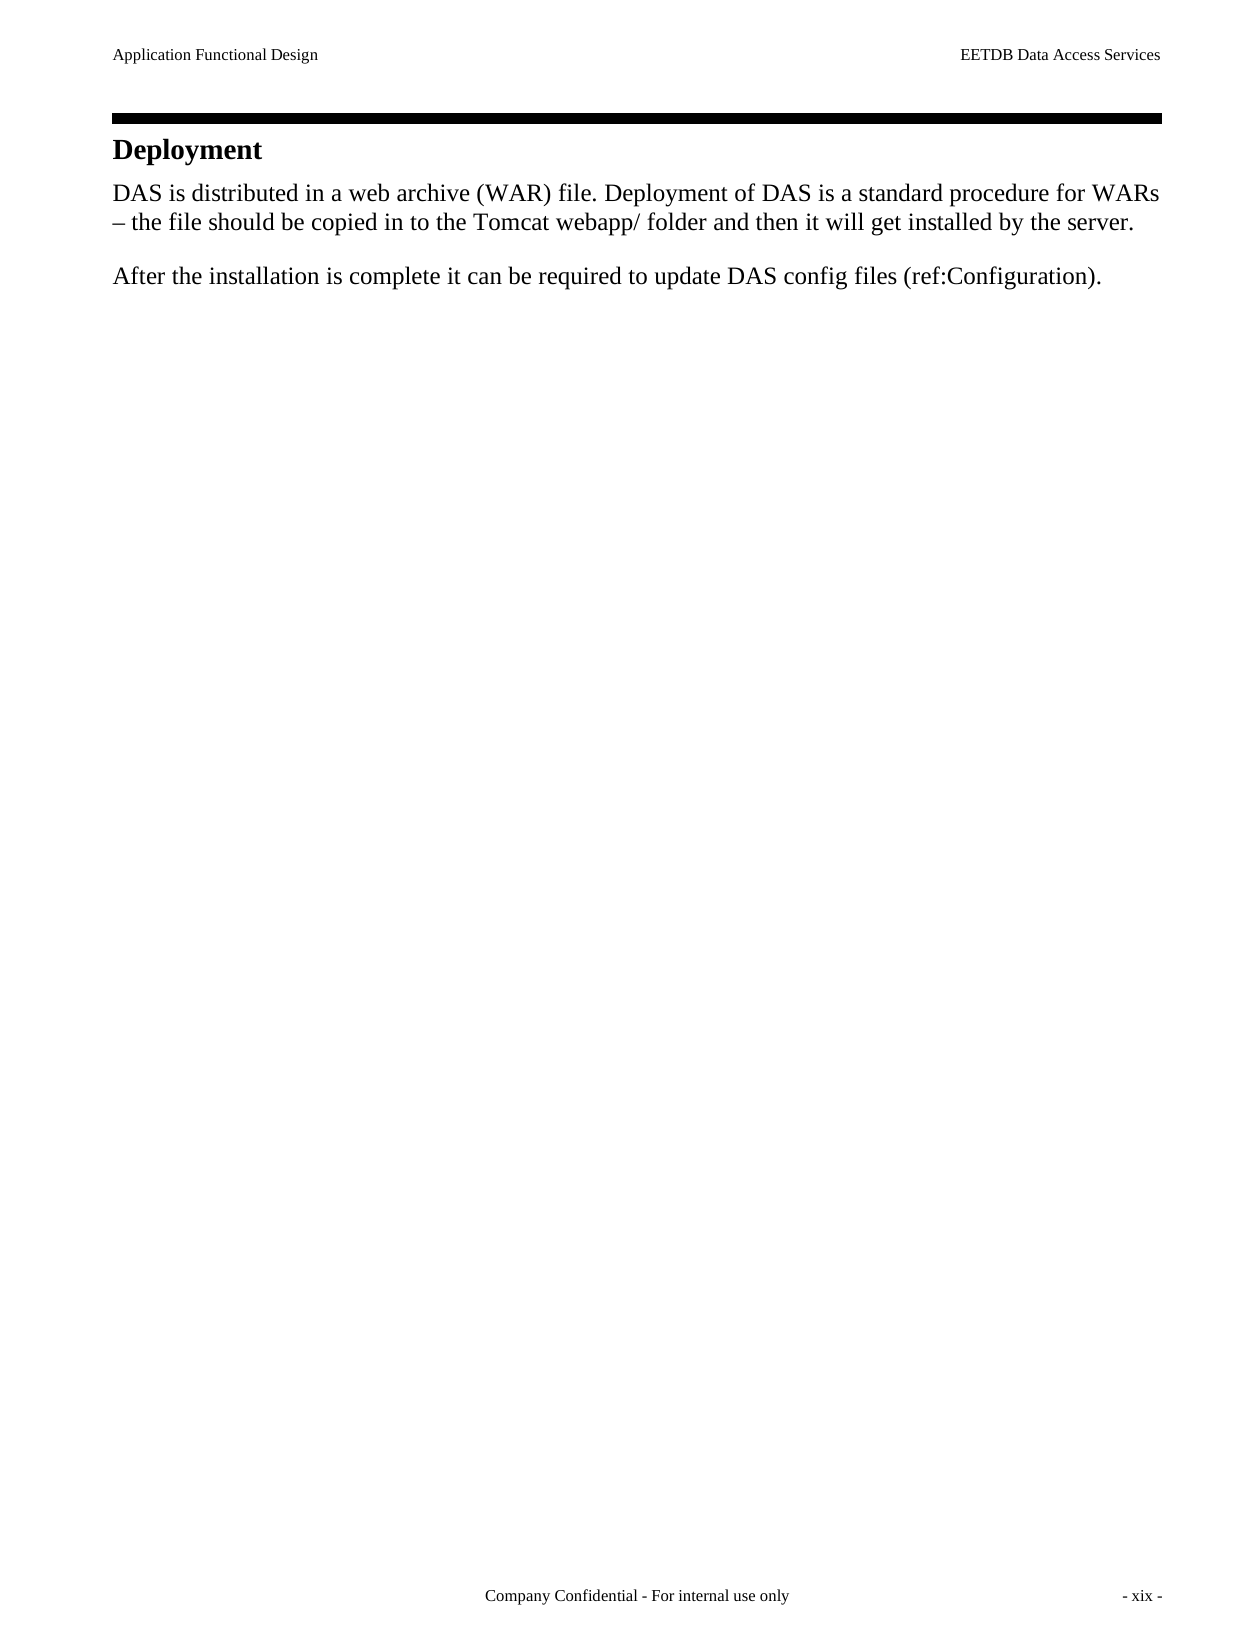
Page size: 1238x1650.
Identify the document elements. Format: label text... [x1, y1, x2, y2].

text DAS is distributed in a web archive (WAR) file. Deployment of DAS is a standard procedure for WARs – the file should be copied in to the Tomcat webapp/ folder and then it will get installed by the server. [112, 178, 1162, 236]
text After the installation is complete it can be required to update DAS config files (ref:Configuration). [112, 261, 1162, 290]
subtitle Deployment [112, 124, 1162, 166]
